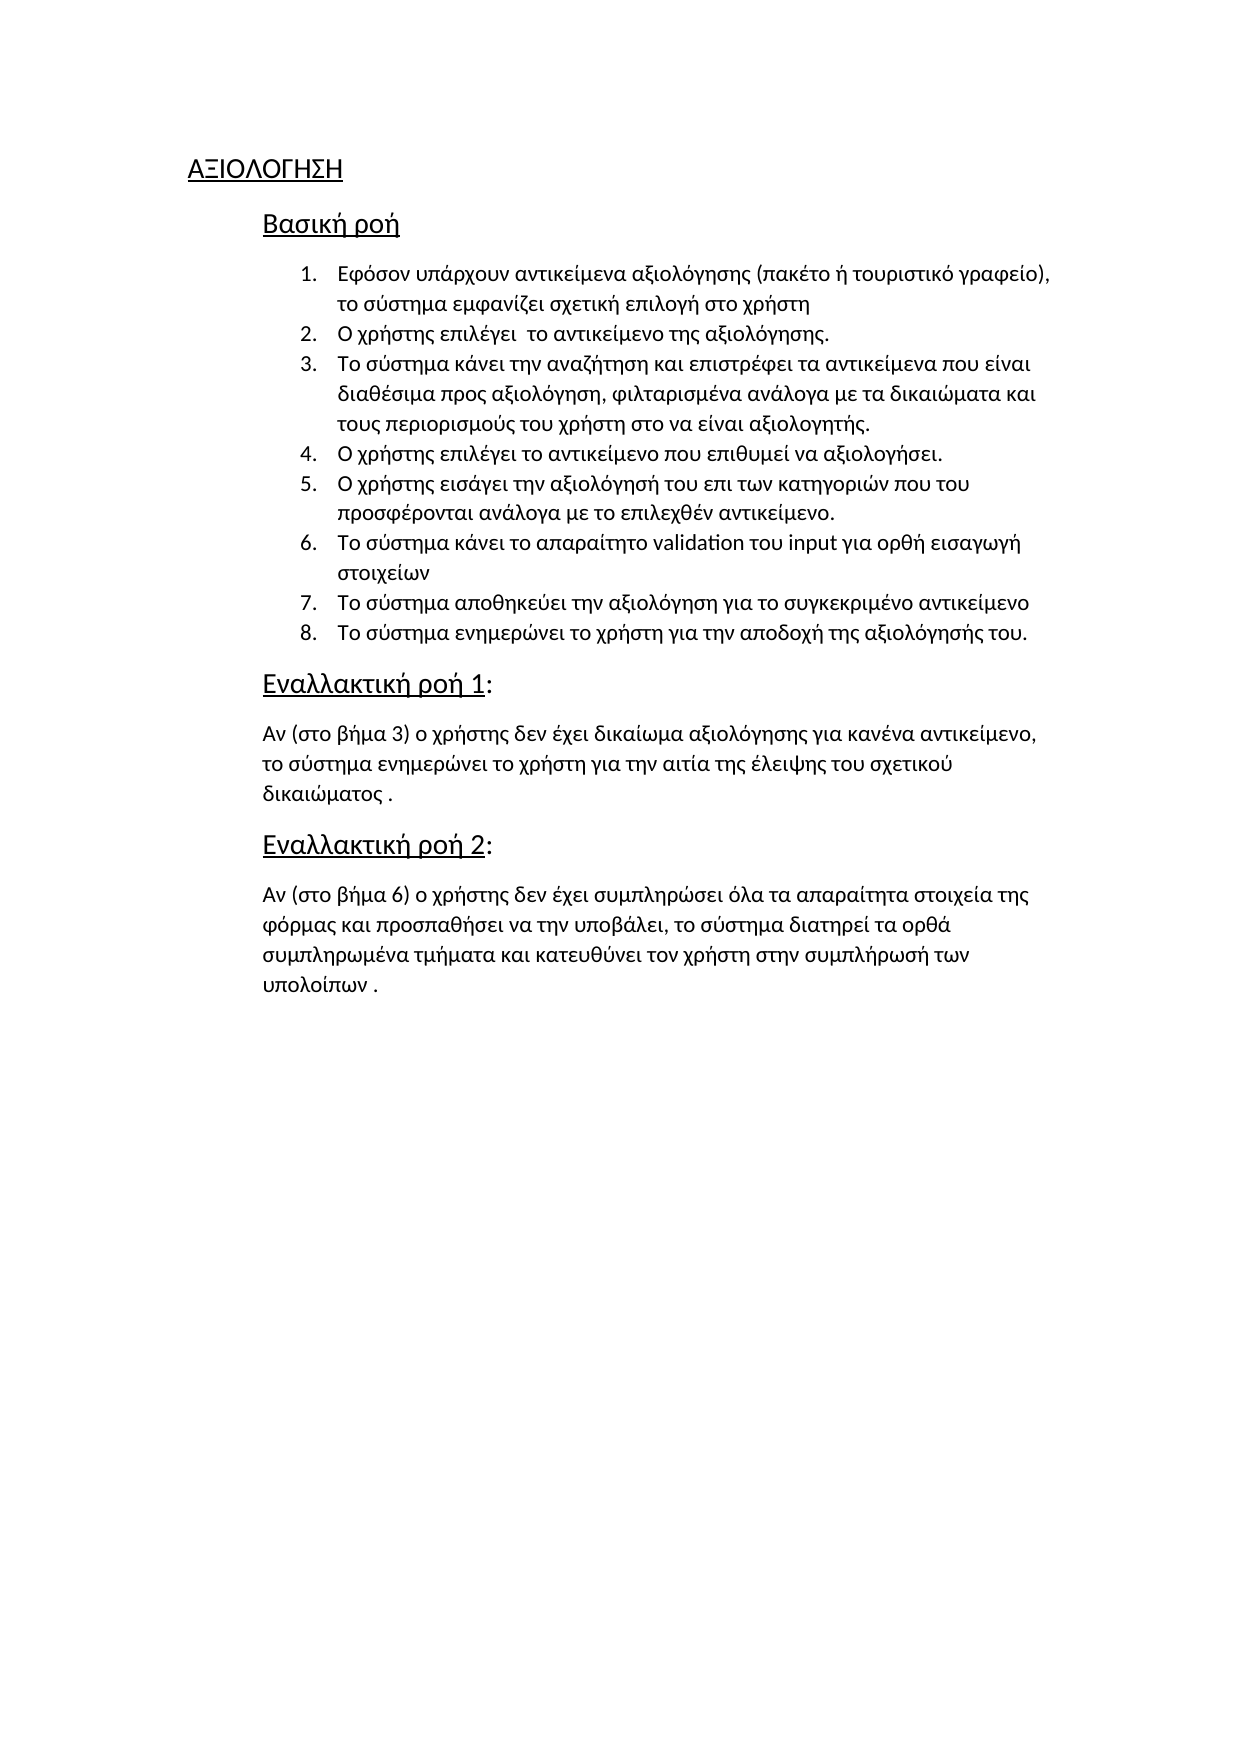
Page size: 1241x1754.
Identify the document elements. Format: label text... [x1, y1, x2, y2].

list Το σύστημα κάνει την αναζήτηση και επιστρέφει τα αντικείμενα που είναι διαθέσιμα προς αξιολόγηση, φιλταρισμένα ανάλογα με τα δικαιώματα και τους περιορισμούς του χρήστη στο να είναι αξιολογητής. [300, 349, 1053, 437]
list Ο χρήστης επιλέγει το αντικείμενο που επιθυμεί να αξιολογήσει. [300, 439, 1053, 467]
text Βασική ροή [262, 205, 1053, 240]
list Το σύστημα αποθηκεύει την αξιολόγηση για το συγκεκριμένο αντικείμενο [300, 588, 1053, 616]
text Εναλλακτική ροή 2: [262, 826, 1053, 861]
list Εφόσον υπάρχουν αντικείμενα αξιολόγησης (πακέτο ή τουριστικό γραφείο), το σύστημα εμφανίζει σχετική επιλογή στο χρήστη [300, 259, 1053, 317]
text ΑΞΙΟΛΟΓΗΣΗ [187, 150, 1053, 186]
list Ο χρήστης εισάγει την αξιολόγησή του επι των κατηγοριών που του προσφέρονται ανάλογα με το επιλεχθέν αντικείμενο. [300, 469, 1053, 527]
list Ο χρήστης επιλέγει το αντικείμενο της αξιολόγησης. [300, 319, 1053, 347]
list Το σύστημα κάνει το απαραίτητο validation του input για ορθή εισαγωγή στοιχείων [300, 528, 1053, 586]
text Αν (στο βήμα 6) ο χρήστης δεν έχει συμπληρώσει όλα τα απαραίτητα στοιχεία της φόρμας και προσπαθήσει να την υποβάλει, το σύστημα διατηρεί τα ορθά συμπληρωμένα τμήματα και κατευθύνει τον χρήστη στην συμπλήρωσή των υπολοίπων . [262, 880, 1053, 998]
list Το σύστημα ενημερώνει το χρήστη για την αποδοχή της αξιολόγησής του. [300, 618, 1053, 646]
text Εναλλακτική ροή 1: [262, 665, 1053, 700]
list Αν (στο βήμα 3) ο χρήστης δεν έχει δικαίωμα αξιολόγησης για κανένα αντικείμενο, το σύστημα ενημερώνει το χρήστη για την αιτία της έλειψης του σχετικού δικαιώματος . [262, 719, 1053, 807]
